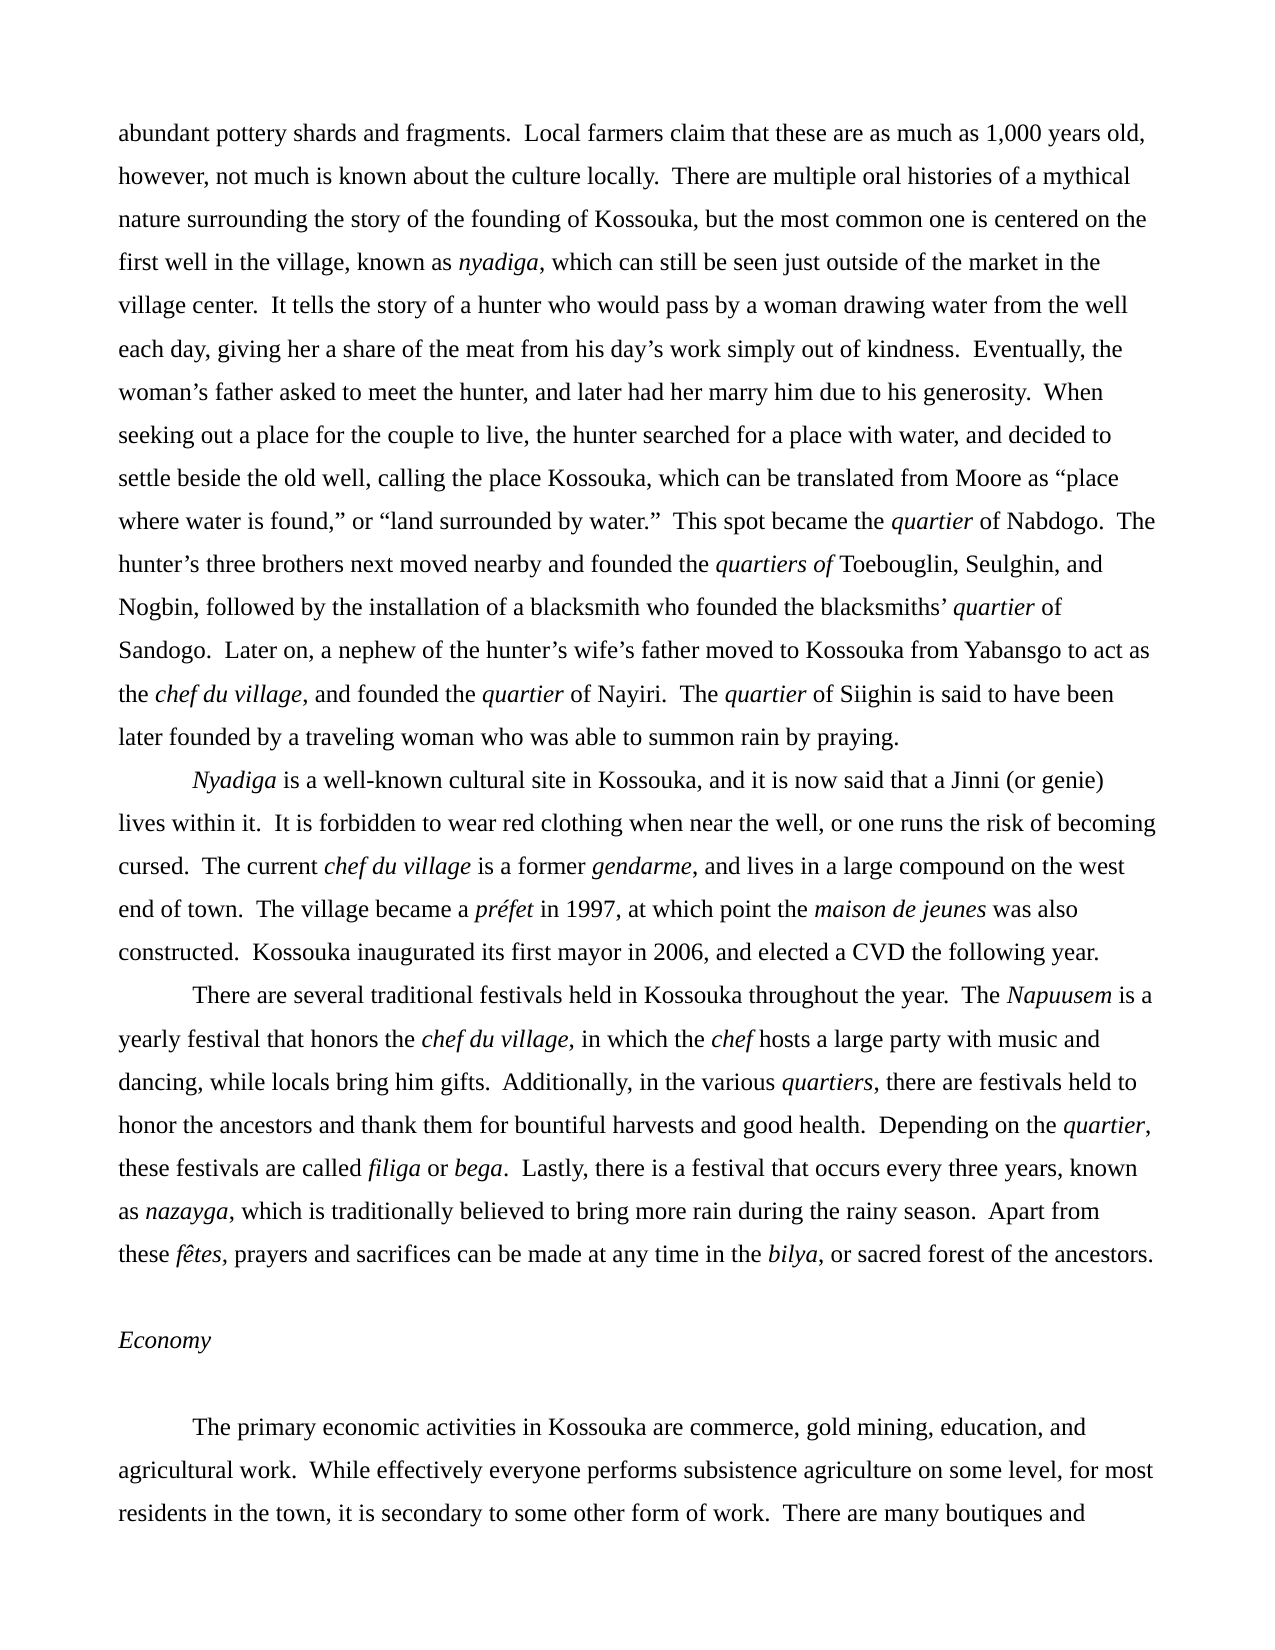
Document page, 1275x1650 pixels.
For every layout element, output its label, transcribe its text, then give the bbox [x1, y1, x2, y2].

text There are several traditional festivals held in Kossouka throughout the year. The Napuusem is a yearly festival that honors the chef du village, in which the chef hosts a large party with music and dancing, while locals bring him gifts. Additionally, in the various quartiers, there are festivals held to honor the ancestors and thank them for bountiful harvests and good health. Depending on the quartier, these festivals are called filiga or bega. Lastly, there is a festival that occurs every three years, known as nazayga, which is traditionally believed to bring more rain during the rainy season. Apart from these fêtes, prayers and sacrifices can be made at any time in the bilya, or sacred forest of the ancestors. [118, 981, 1157, 1268]
text abundant pottery shards and fragments. Local farmers claim that these are as much as 1,000 years old, however, not much is known about the culture locally. There are multiple oral histories of a mythical nature surrounding the story of the founding of Kossouka, but the most common one is centered on the first well in the village, known as nyadiga, which can still be seen just outside of the market in the village center. It tells the story of a hunter who would pass by a woman drawing water from the well each day, giving her a share of the meat from his day’s work simply out of kindness. Eventually, the woman’s father asked to meet the hunter, and later had her marry him due to his generosity. When seeking out a place for the couple to live, the hunter searched for a place with water, and decided to settle beside the old well, calling the place Kossouka, which can be translated from Moore as “place where water is found,” or “land surrounded by water.” This spot became the quartier of Nabdogo. The hunter’s three brothers next moved nearby and founded the quartiers of Toebouglin, Seulghin, and Nogbin, followed by the installation of a blacksmith who founded the blacksmiths’ quartier of Sandogo. Later on, a nephew of the hunter’s wife’s father moved to Kossouka from Yabansgo to act as the chef du village, and founded the quartier of Nayiri. The quartier of Siighin is said to have been later founded by a traveling woman who was able to summon rain by praying. [118, 118, 1157, 751]
text The primary economic activities in Kossouka are commerce, gold mining, education, and agricultural work. While effectively everyone performs subsistence agriculture on some level, for most residents in the town, it is secondary to some other form of work. There are many boutiques and [118, 1412, 1157, 1527]
text Nyadiga is a well-known cultural site in Kossouka, and it is now said that a Jinni (or genie) lives within it. It is forbidden to wear red clothing when near the well, or one runs the risk of becoming cursed. The current chef du village is a former gendarme, and lives in a large compound on the west end of town. The village became a préfet in 1997, at which point the maison de jeunes was also constructed. Kossouka inaugurated its first mayor in 2006, and elected a CVD the following year. [118, 765, 1157, 966]
text Economy [118, 1326, 1157, 1354]
